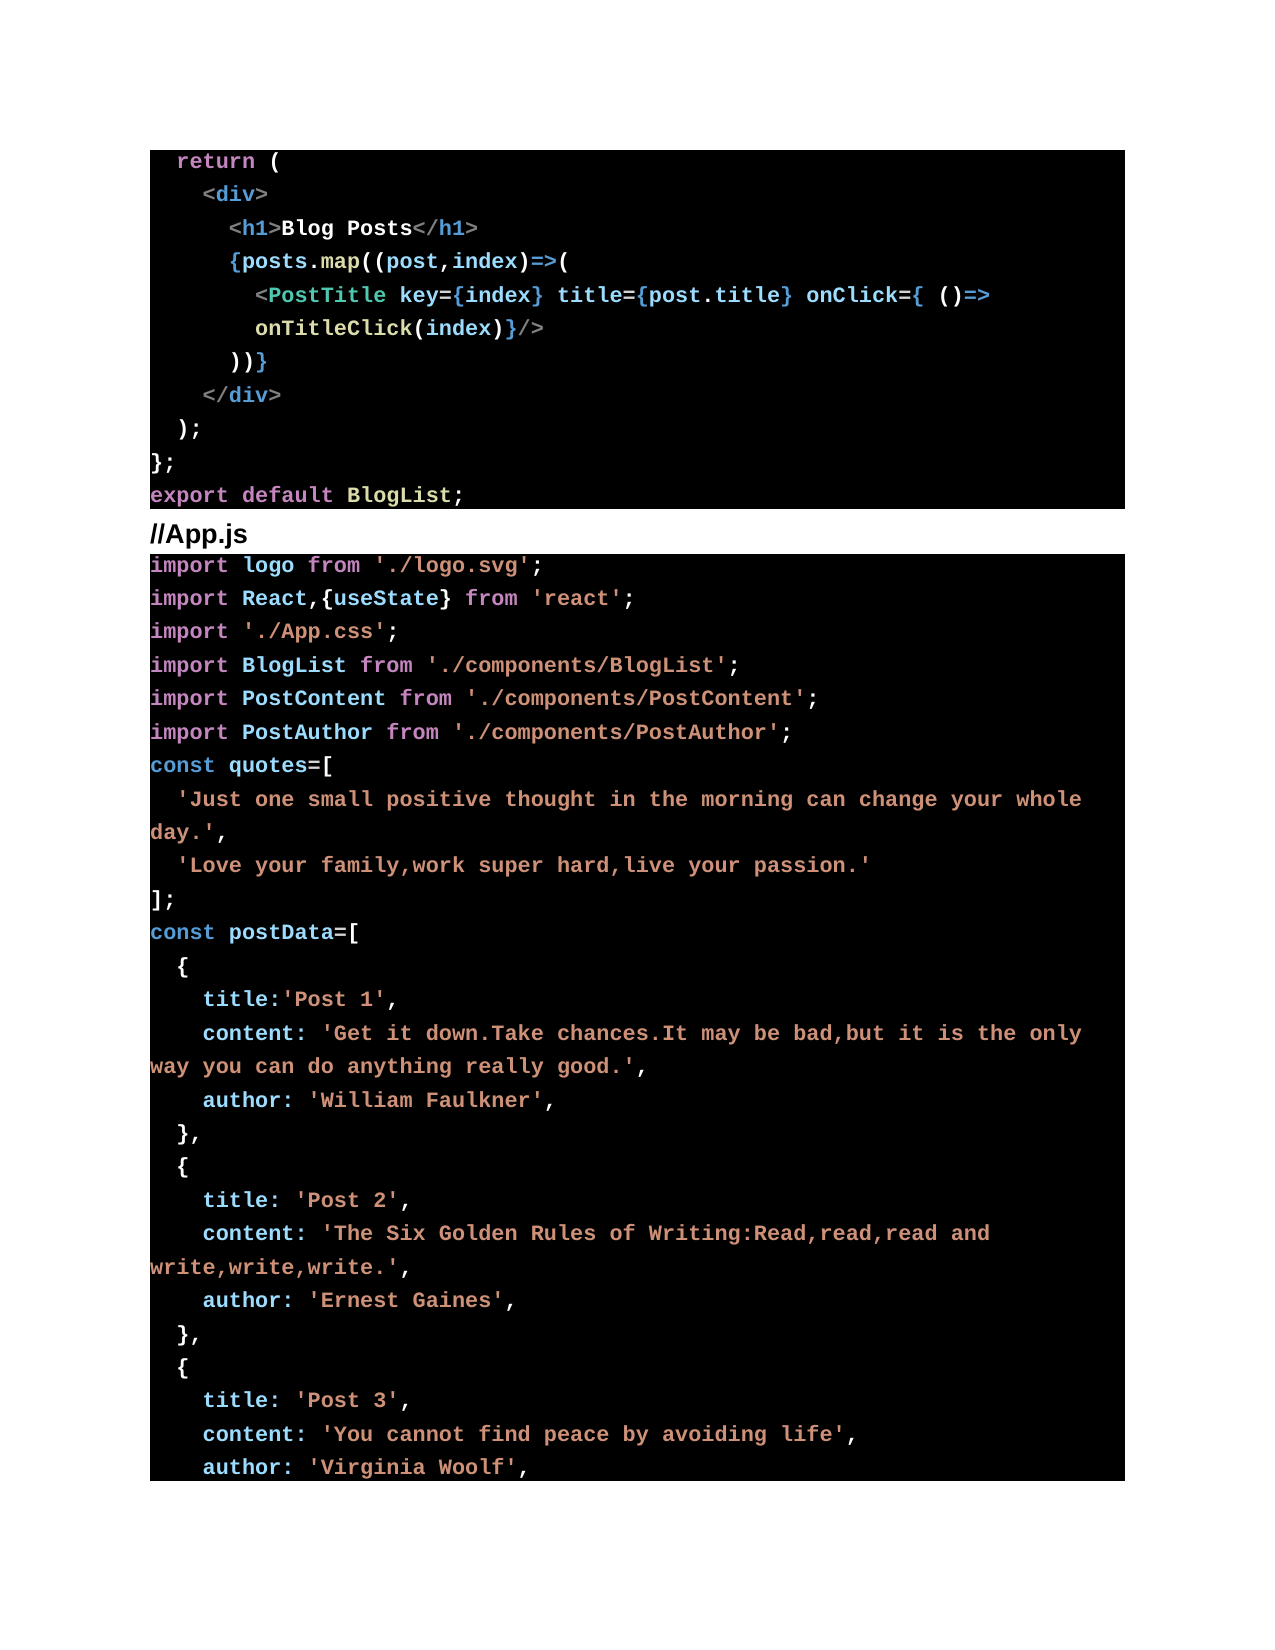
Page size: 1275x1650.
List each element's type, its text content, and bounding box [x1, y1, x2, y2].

text <h1>Blog Posts</h1> [150, 217, 1125, 242]
text return ( [150, 150, 1125, 175]
text import logo from './logo.svg'; [150, 554, 1125, 578]
text title:'Post 1', [150, 988, 1125, 1013]
text title: 'Post 3', [150, 1390, 1125, 1414]
text author: 'William Faulkner', [150, 1089, 1125, 1113]
text ]; [150, 888, 1125, 913]
text export default BlogList; [150, 484, 1125, 509]
text content: 'You cannot find peace by avoiding life', [150, 1423, 1125, 1448]
text author: 'Ernest Gaines', [150, 1289, 1125, 1314]
text 'Love your family,work super hard,live your passion.' [150, 855, 1125, 879]
text import PostContent from './components/PostContent'; [150, 687, 1125, 712]
text import BlogList from './components/BlogList'; [150, 654, 1125, 679]
text <div> [150, 183, 1125, 208]
text import './App.css'; [150, 621, 1125, 645]
text import React,{useState} from 'react'; [150, 587, 1125, 612]
text author: 'Virginia Woolf', [150, 1457, 1125, 1481]
text content: 'Get it down.Take chances.It may be bad,but it is the only way you can do anything really good.', [150, 1022, 1125, 1080]
text //App.js [150, 518, 1125, 549]
text 'Just one small positive thought in the morning can change your whole day.', [150, 788, 1125, 846]
text </div> [150, 384, 1125, 409]
text ))} [150, 351, 1125, 375]
text const quotes=[ [150, 754, 1125, 779]
text {posts.map((post,index)=>( [150, 250, 1125, 275]
text content: 'The Six Golden Rules of Writing:Read,read,read and write,write,write.', [150, 1222, 1125, 1281]
text title: 'Post 2', [150, 1189, 1125, 1214]
text }, [150, 1122, 1125, 1147]
text import PostAuthor from './components/PostAuthor'; [150, 721, 1125, 746]
text <PostTitle key={index} title={post.title} onClick={ ()=> [150, 284, 1125, 308]
text { [150, 1356, 1125, 1381]
text ); [150, 417, 1125, 442]
text onTitleClick(index)}/> [150, 317, 1125, 342]
text }, [150, 1323, 1125, 1348]
text { [150, 955, 1125, 980]
text { [150, 1156, 1125, 1180]
text }; [150, 451, 1125, 476]
text const postData=[ [150, 922, 1125, 946]
